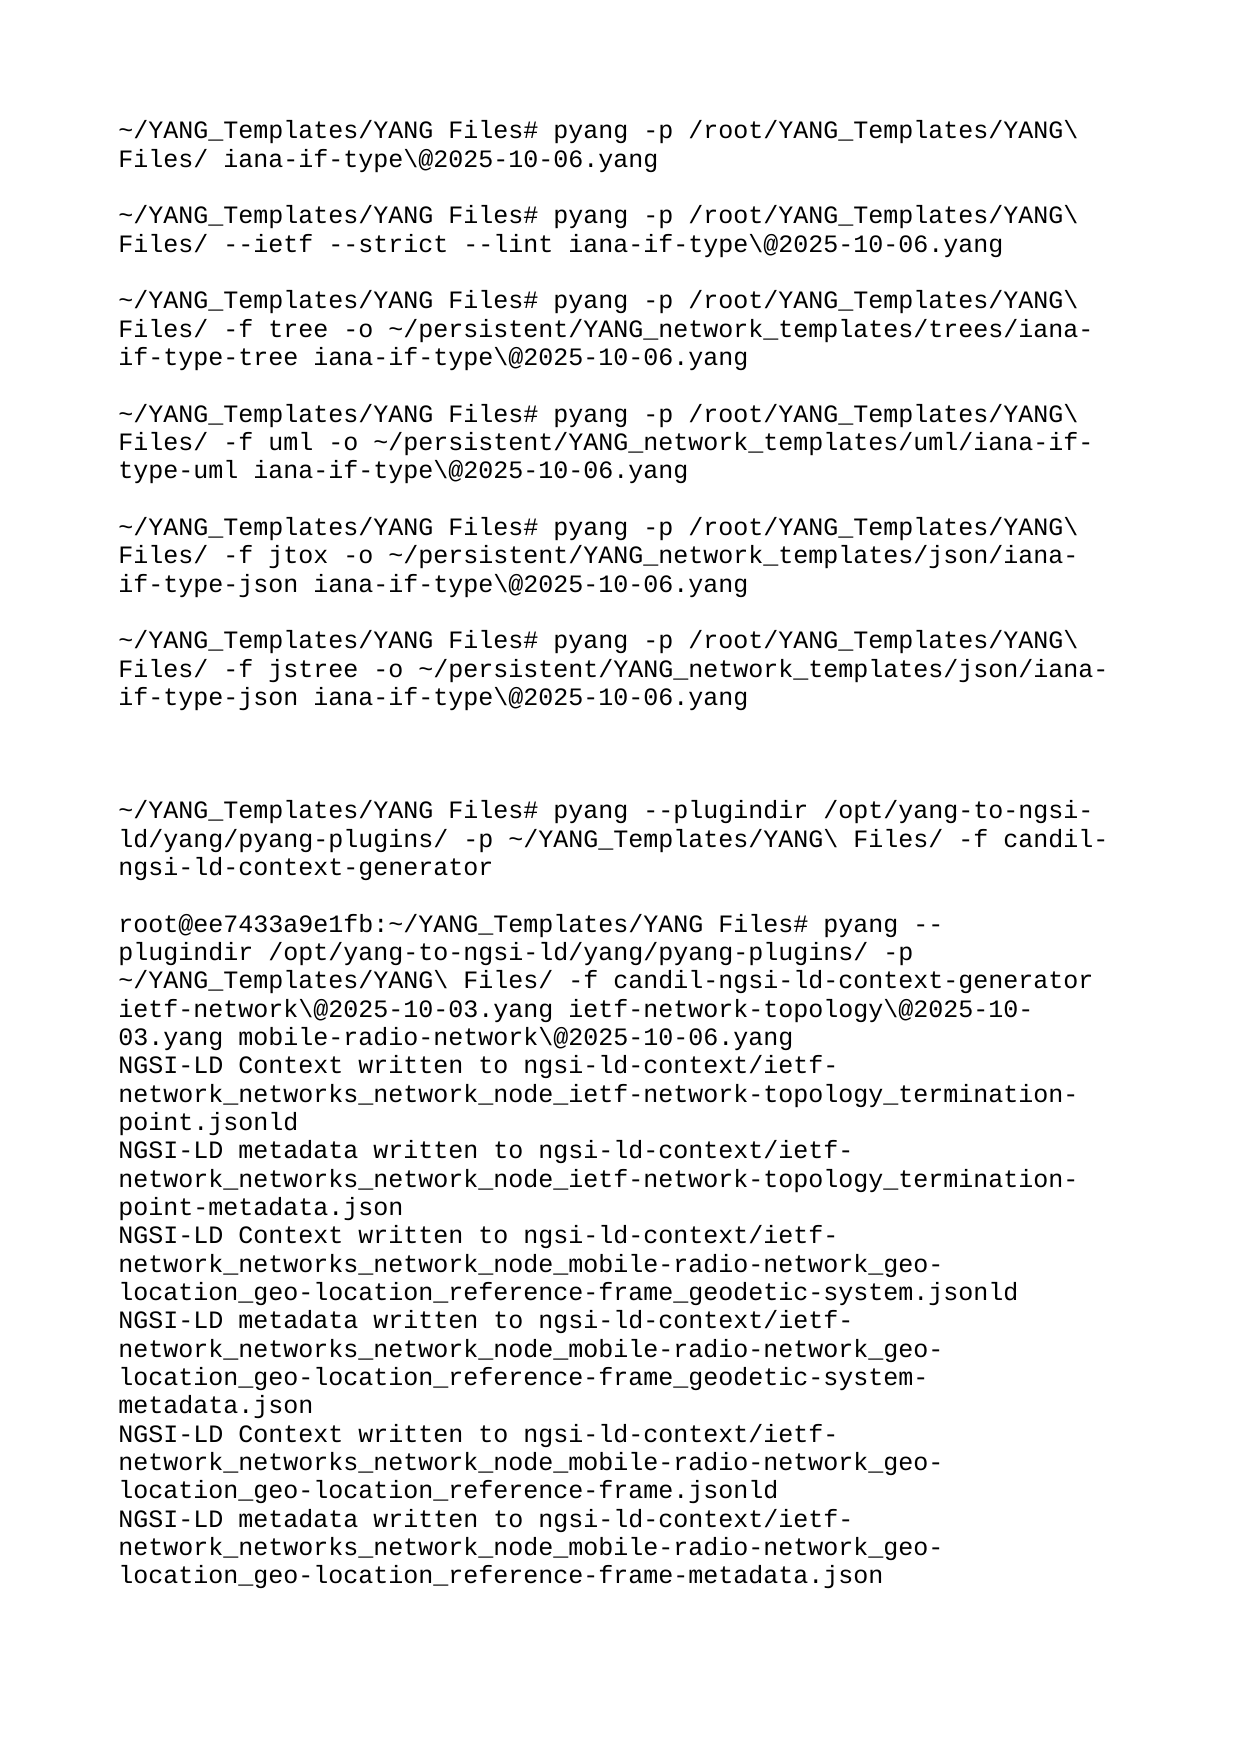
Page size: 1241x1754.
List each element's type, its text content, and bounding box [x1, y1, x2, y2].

text ~/YANG_Templates/YANG Files# pyang -p /root/YANG_Templates/YANG\ Files/ -f jstree -o ~/persistent/YANG_network_templates/json/iana-if-type-json iana-if-type\@2025-10-06.yang [118, 628, 1122, 713]
text ~/YANG_Templates/YANG Files# pyang -p /root/YANG_Templates/YANG\ Files/ -f uml -o ~/persistent/YANG_network_templates/uml/iana-if-type-uml iana-if-type\@2025-10-06.yang [118, 401, 1122, 486]
text NGSI-LD metadata written to ngsi-ld-context/ietf-network_networks_network_node_ietf-network-topology_termination-point-metadata.json [118, 1138, 1122, 1223]
text NGSI-LD metadata written to ngsi-ld-context/ietf-network_networks_network_node_mobile-radio-network_geo-location_geo-location_reference-frame_geodetic-system-metadata.json [118, 1308, 1122, 1421]
text ~/YANG_Templates/YANG Files# pyang -p /root/YANG_Templates/YANG\ Files/ -f tree -o ~/persistent/YANG_network_templates/trees/iana-if-type-tree iana-if-type\@2025-10-06.yang [118, 288, 1122, 373]
text ~/YANG_Templates/YANG Files# pyang -p /root/YANG_Templates/YANG\ Files/ --ietf --strict --lint iana-if-type\@2025-10-06.yang [118, 203, 1122, 260]
text ~/YANG_Templates/YANG Files# pyang -p /root/YANG_Templates/YANG\ Files/ -f jtox -o ~/persistent/YANG_network_templates/json/iana-if-type-json iana-if-type\@2025-10-06.yang [118, 515, 1122, 600]
text NGSI-LD metadata written to ngsi-ld-context/ietf-network_networks_network_node_mobile-radio-network_geo-location_geo-location_reference-frame-metadata.json [118, 1506, 1122, 1591]
text root@ee7433a9e1fb:~/YANG_Templates/YANG Files# pyang --plugindir /opt/yang-to-ngsi-ld/yang/pyang-plugins/ -p ~/YANG_Templates/YANG\ Files/ -f candil-ngsi-ld-context-generator ietf-network\@2025-10-03.yang ietf-network-topology\@2025-10-03.yang mobile-radio-network\@2025-10-06.yang [118, 911, 1122, 1053]
text ~/YANG_Templates/YANG Files# pyang -p /root/YANG_Templates/YANG\ Files/ iana-if-type\@2025-10-06.yang [118, 118, 1122, 175]
text NGSI-LD Context written to ngsi-ld-context/ietf-network_networks_network_node_mobile-radio-network_geo-location_geo-location_reference-frame_geodetic-system.jsonld [118, 1223, 1122, 1308]
text ~/YANG_Templates/YANG Files# pyang --plugindir /opt/yang-to-ngsi-ld/yang/pyang-plugins/ -p ~/YANG_Templates/YANG\ Files/ -f candil-ngsi-ld-context-generator [118, 798, 1122, 883]
text NGSI-LD Context written to ngsi-ld-context/ietf-network_networks_network_node_mobile-radio-network_geo-location_geo-location_reference-frame.jsonld [118, 1421, 1122, 1506]
text NGSI-LD Context written to ngsi-ld-context/ietf-network_networks_network_node_ietf-network-topology_termination-point.jsonld [118, 1053, 1122, 1138]
